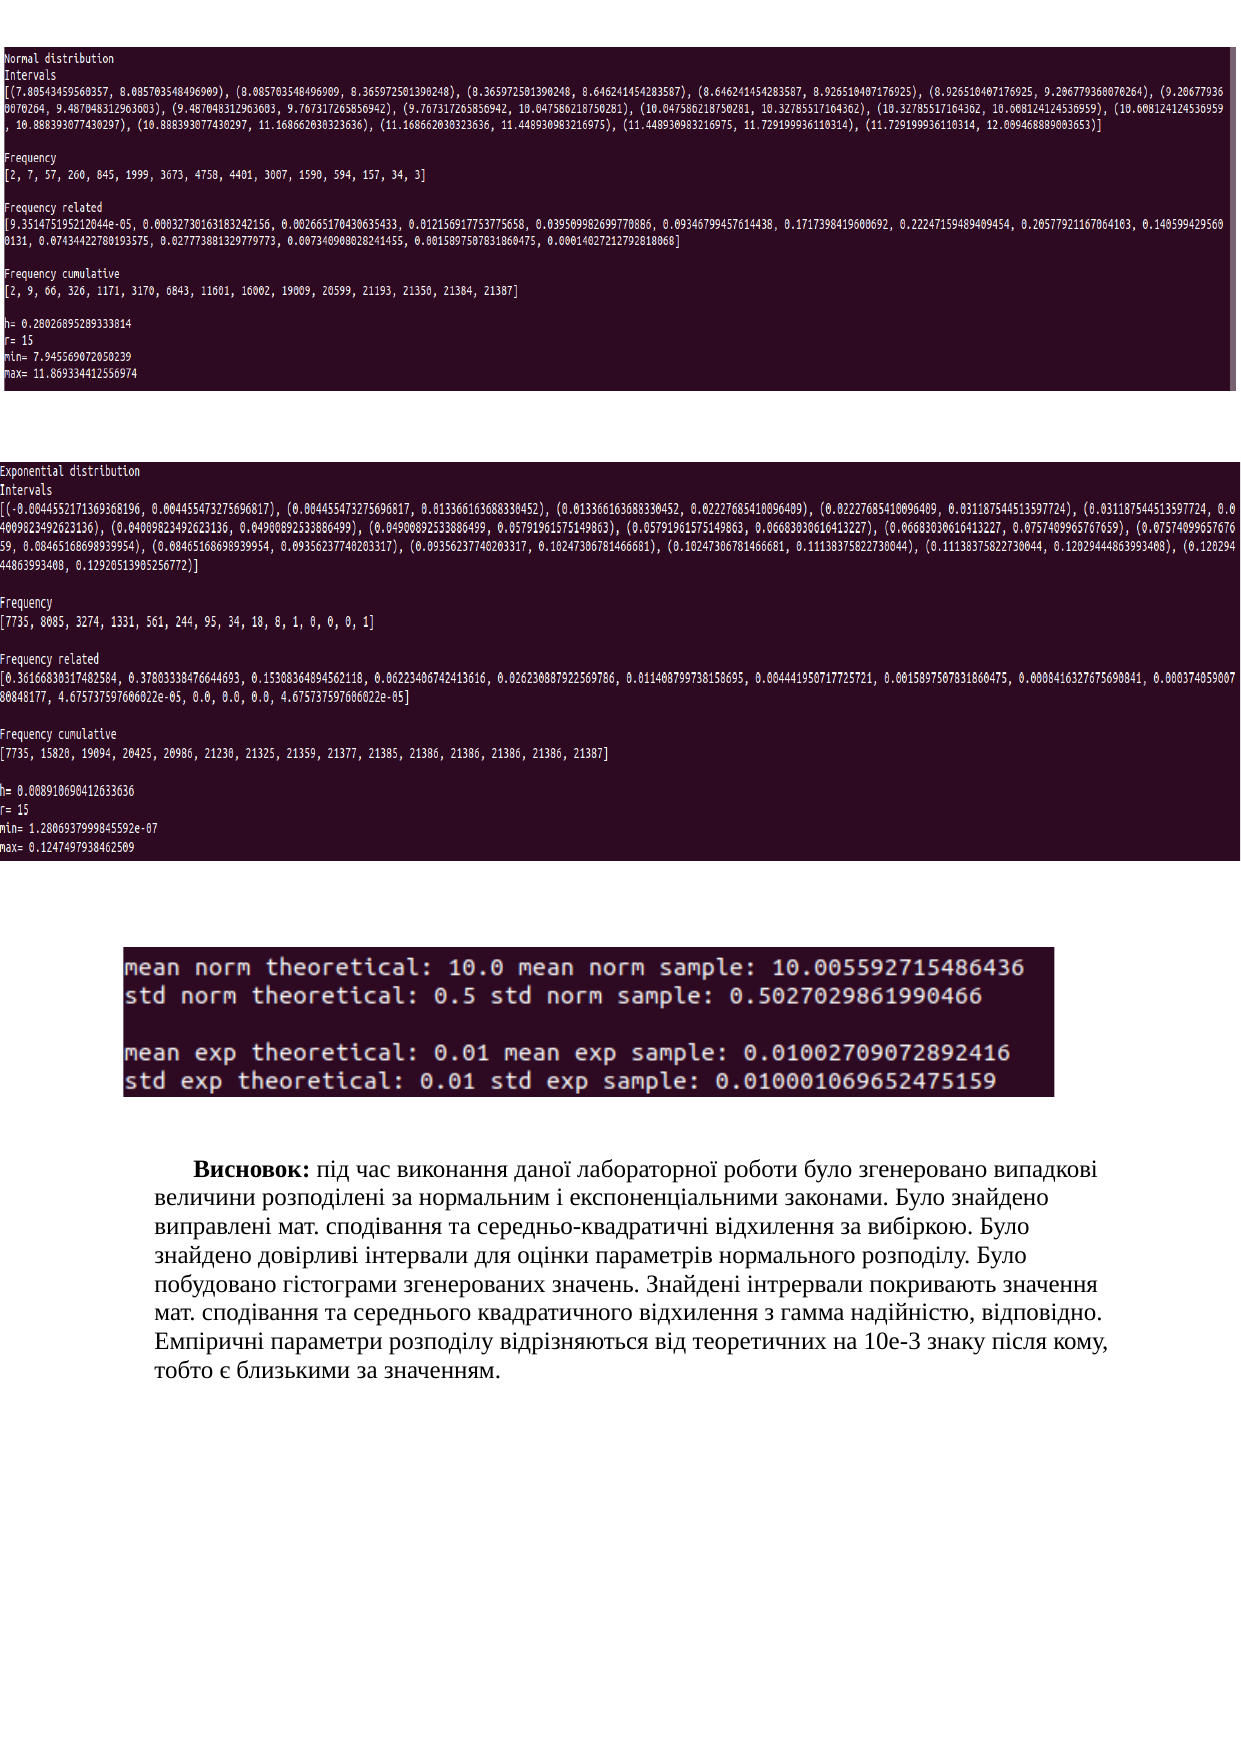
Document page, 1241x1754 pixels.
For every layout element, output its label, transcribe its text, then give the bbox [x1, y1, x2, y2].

picture [123, 947, 1055, 1097]
picture [4, 47, 1236, 391]
text Висновок: під час виконання даної лабораторної роботи було згенеровано випадкові величини розподілені за нормальним і експоненціальними законами. Було знайдено виправлені мат. сподівання та середньо-квадратичні відхилення за вибіркою. Було знайдено довірливі інтервали для оцінки параметрів нормального розподілу. Було побудовано гістограми згенерованих значень. Знайдені інтрервали покривають значення мат. сподівання та середнього квадратичного відхилення з гамма надійністю, відповідно. Емпіричні параметри розподілу відрізняються від теоретичних на 10e-3 знаку після кому, тобто є близькими за значенням. [154, 1154, 1122, 1384]
picture [0, 462, 1241, 861]
